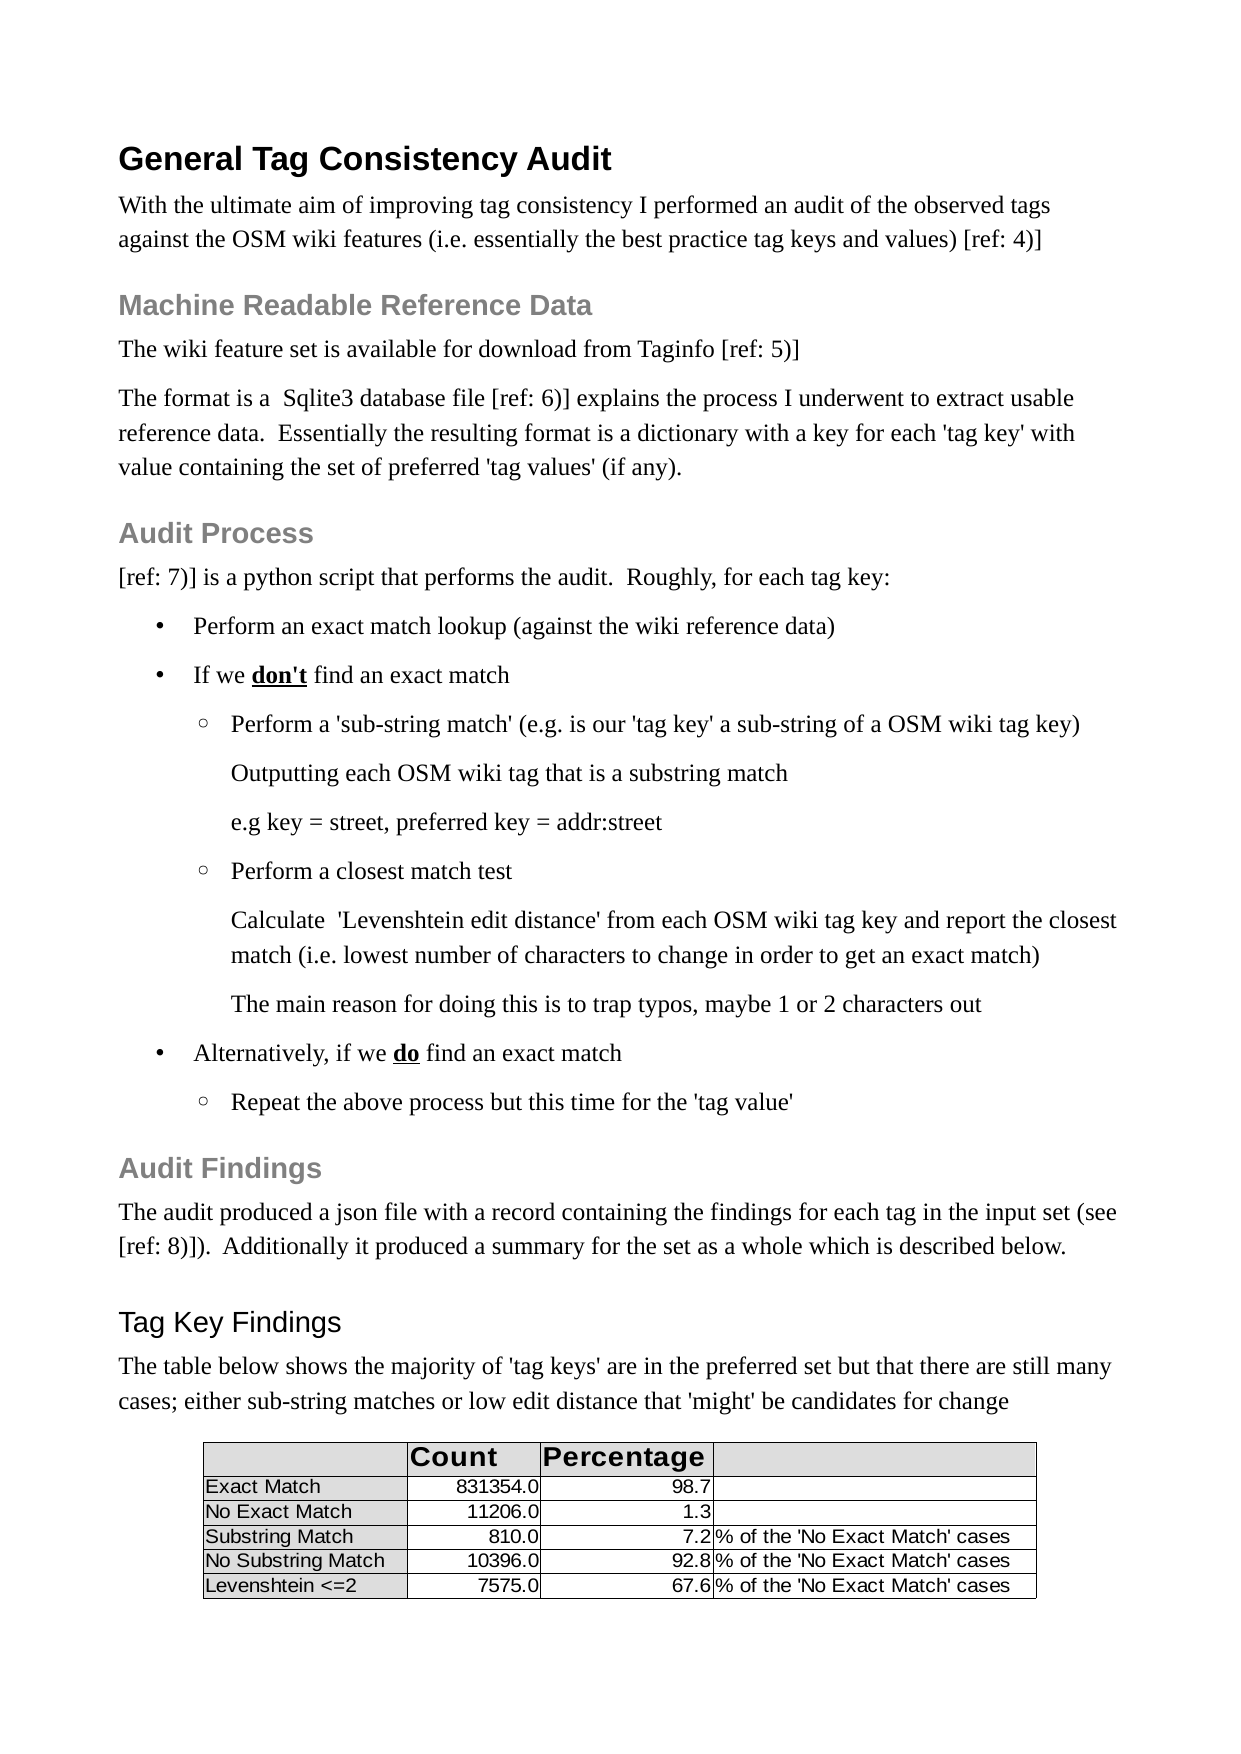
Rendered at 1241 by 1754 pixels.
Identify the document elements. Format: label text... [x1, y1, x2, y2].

subtitle The format is a Sqlite3 database file [ref: 6] explains the process I underwent to extract usable reference data. Essentially the resulting format is a dictionary with a key for each 'tag key' with value containing the set of preferred 'tag values' (if any). [118, 383, 1122, 481]
subtitle Calculate 'Levenshtein edit distance' from each OSM wiki tag key and report the closest match (i.e. lowest number of characters to change in order to get an exact match) [193, 905, 1122, 969]
subtitle Audit Findings [118, 1151, 1122, 1184]
subtitle With the ultimate aim of improving tag consistency I performed an audit of the observed tags against the OSM wiki features (i.e. essentially the best practice tag keys and values) [ref: 4] [118, 190, 1122, 253]
subtitle Machine Readable Reference Data [118, 288, 1122, 322]
subtitle Audit Process [118, 516, 1122, 549]
subtitle e.g key = street, preferred key = addr:street [193, 807, 1122, 836]
subtitle Perform an exact match lookup (against the wiki reference data) [156, 611, 1122, 640]
subtitle [ref: 7] is a python script that performs the audit. Roughly, for each tag key: [118, 562, 1122, 591]
subtitle The audit produced a json file with a record containing the findings for each tag in the input set (see [ref: 8]). Additionally it produced a summary for the set as a whole which is described below. [118, 1197, 1122, 1260]
subtitle Perform a closest match test [193, 856, 1122, 885]
subtitle Repeat the above process but this time for the 'tag value' [193, 1087, 1122, 1116]
subtitle General Tag Consistency Audit [118, 139, 1122, 178]
subtitle Perform a 'sub-string match' (e.g. is our 'tag key' a sub-string of a OSM wiki tag key) [193, 709, 1122, 738]
subtitle The table below shows the majority of 'tag keys' are in the preferred set but that there are still many cases; either sub-string matches or low edit distance that 'might' be candidates for change [118, 1351, 1122, 1414]
subtitle The wiki feature set is available for download from Taginfo [ref: 5] [118, 334, 1122, 363]
subtitle Alternatively, if we do find an exact match [156, 1038, 1122, 1067]
subtitle The main reason for doing this is to trap typos, maybe 1 or 2 characters out [193, 989, 1122, 1018]
subtitle Outputting each OSM wiki tag that is a substring match [193, 758, 1122, 787]
subtitle If we don't find an exact match [156, 660, 1122, 689]
subtitle Tag Key Findings [118, 1305, 1122, 1339]
